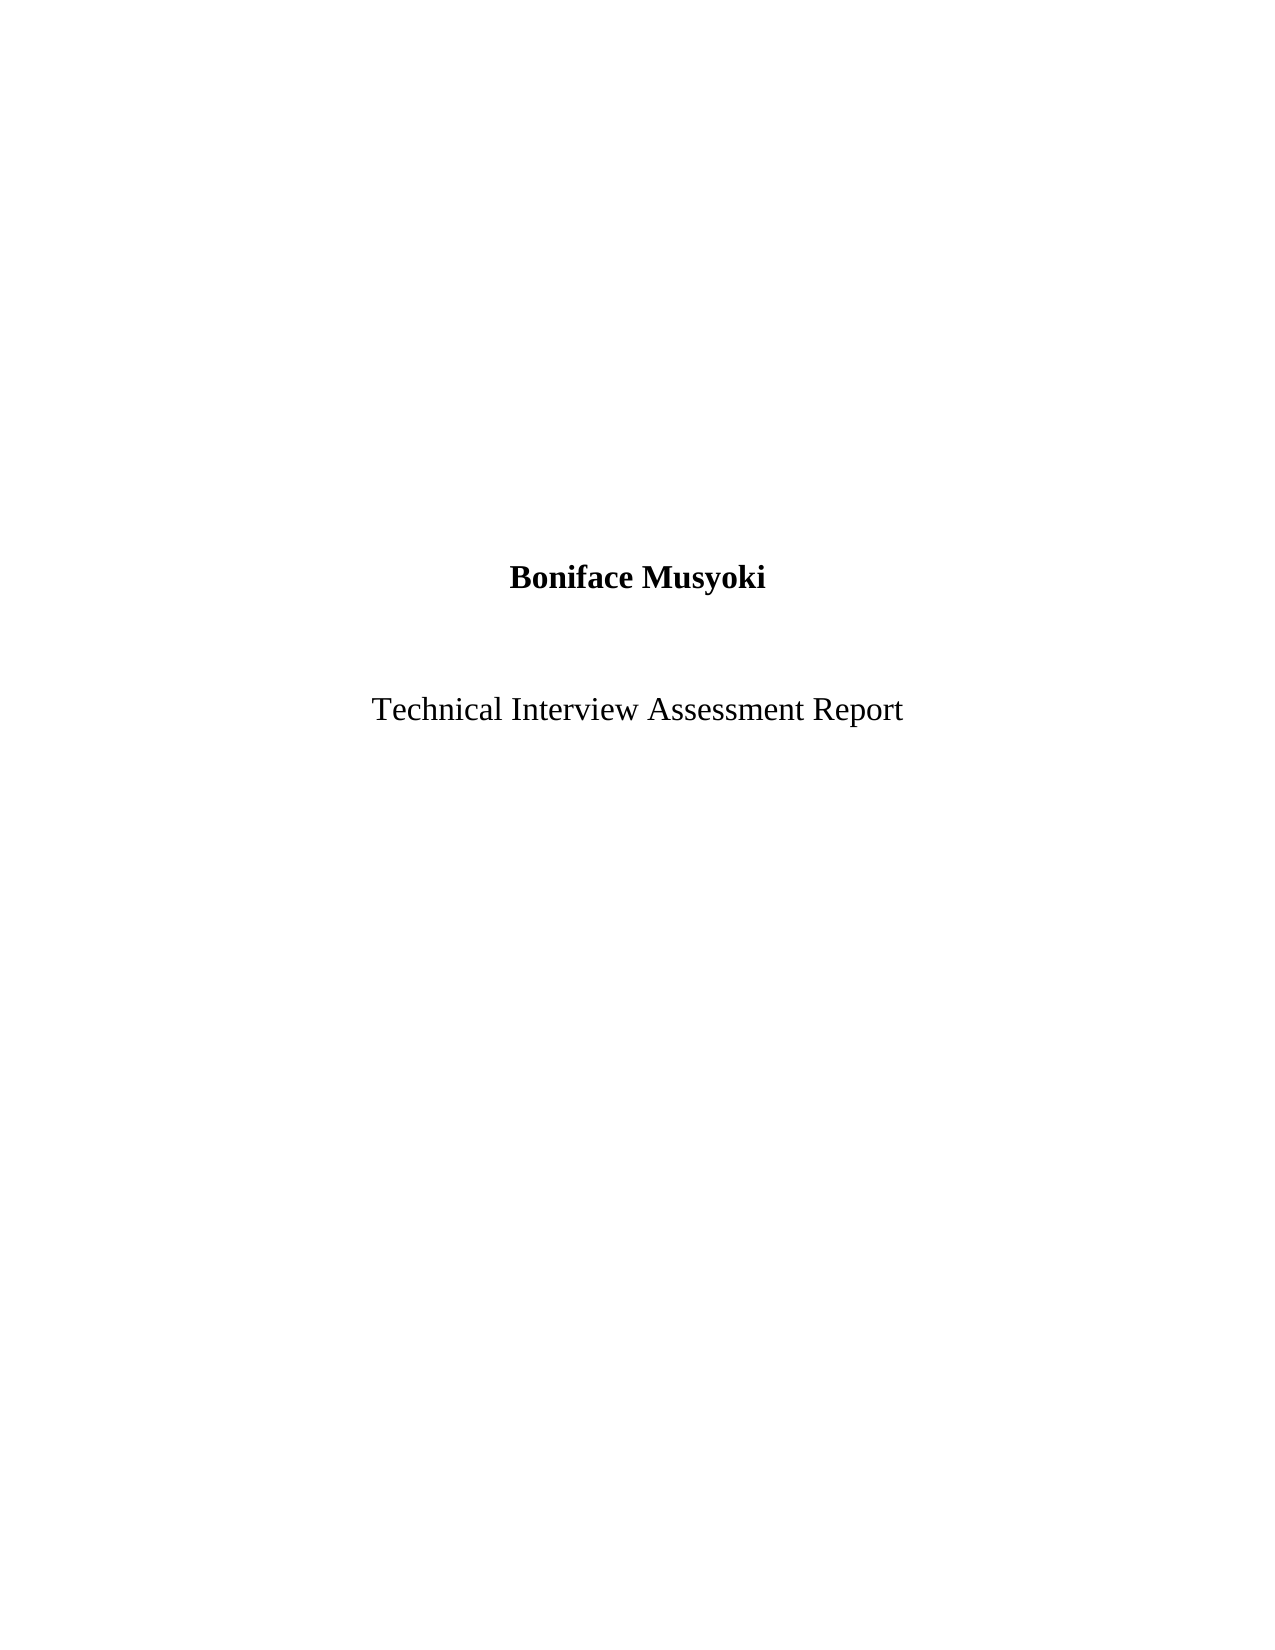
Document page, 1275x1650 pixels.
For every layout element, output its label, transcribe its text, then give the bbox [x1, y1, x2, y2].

text Boniface Musyoki [150, 557, 1125, 596]
text Technical Interview Assessment Report [150, 689, 1125, 728]
